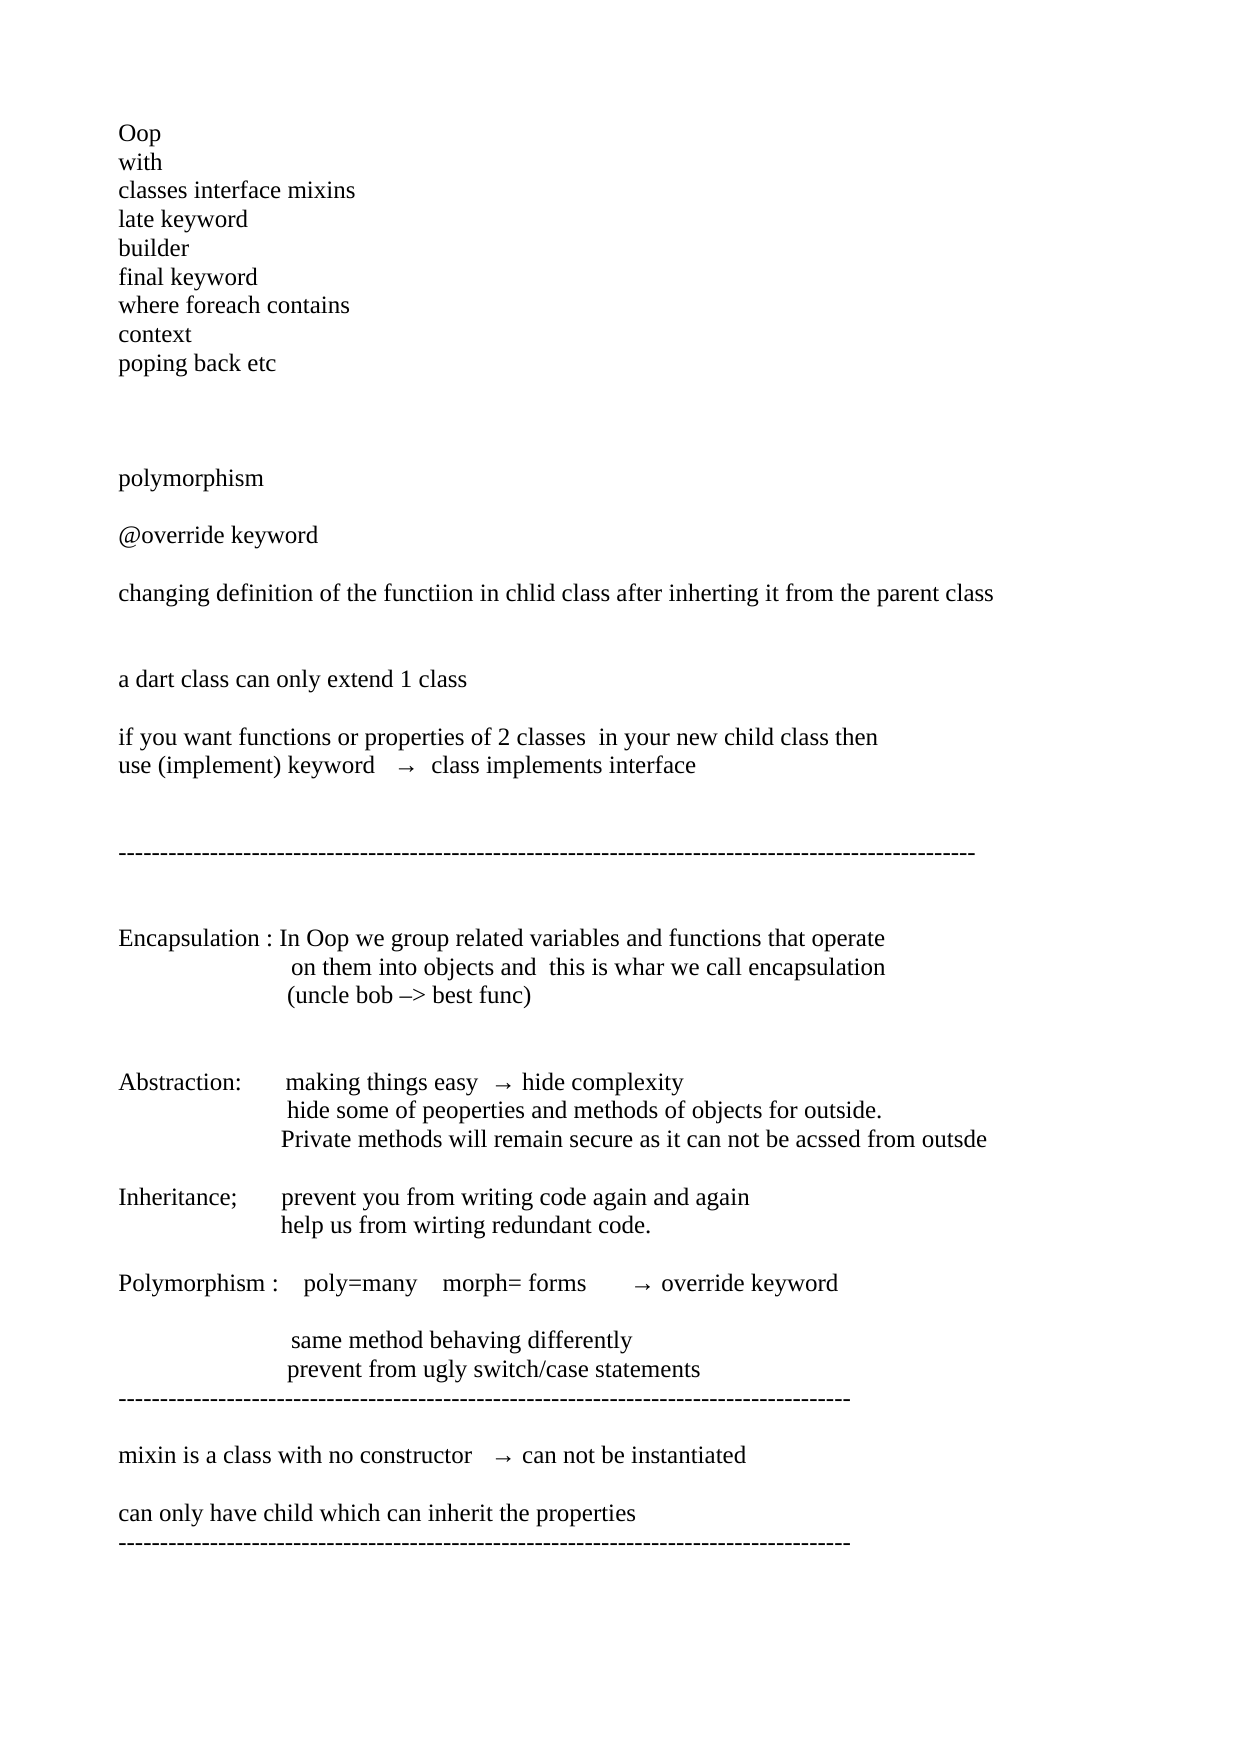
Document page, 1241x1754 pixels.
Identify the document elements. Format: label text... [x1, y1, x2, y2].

text changing definition of the functiion in chlid class after inherting it from the parent class [118, 578, 1122, 607]
text with [118, 147, 1122, 176]
text @override keyword [118, 521, 1122, 549]
text Private methods will remain secure as it can not be acssed from outsde [118, 1124, 1122, 1153]
text Oop [118, 118, 1122, 147]
text builder [118, 233, 1122, 262]
text Inheritance; prevent you from writing code again and again [118, 1182, 1122, 1211]
text can only have child which can inherit the properties [118, 1498, 1122, 1527]
text classes interface mixins [118, 176, 1122, 204]
text ---------------------------------------------------------------------------------------- [118, 1383, 1122, 1412]
text same method behaving differently [118, 1326, 1122, 1354]
text context [118, 319, 1122, 348]
text Abstraction: making things easy → hide complexity [118, 1067, 1122, 1096]
text hide some of peoperties and methods of objects for outside. [118, 1096, 1122, 1124]
text where foreach contains [118, 291, 1122, 319]
text use (implement) keyword → class implements interface [118, 751, 1122, 779]
text polymorphism [118, 463, 1122, 492]
text mixin is a class with no constructor → can not be instantiated [118, 1441, 1122, 1469]
text ------------------------------------------------------------------------------------------------------- [118, 837, 1122, 866]
text final keyword [118, 262, 1122, 291]
text Encapsulation : In Oop we group related variables and functions that operate [118, 923, 1122, 952]
text prevent from ugly switch/case statements [118, 1354, 1122, 1383]
text (uncle bob –> best func) [118, 981, 1122, 1009]
text help us from wirting redundant code. [118, 1211, 1122, 1239]
text Polymorphism : poly=many morph= forms → override keyword [118, 1268, 1122, 1297]
text ---------------------------------------------------------------------------------------- [118, 1527, 1122, 1556]
text a dart class can only extend 1 class [118, 664, 1122, 693]
text late keyword [118, 204, 1122, 233]
text poping back etc [118, 348, 1122, 377]
text if you want functions or properties of 2 classes in your new child class then [118, 722, 1122, 751]
text on them into objects and this is whar we call encapsulation [118, 952, 1122, 981]
